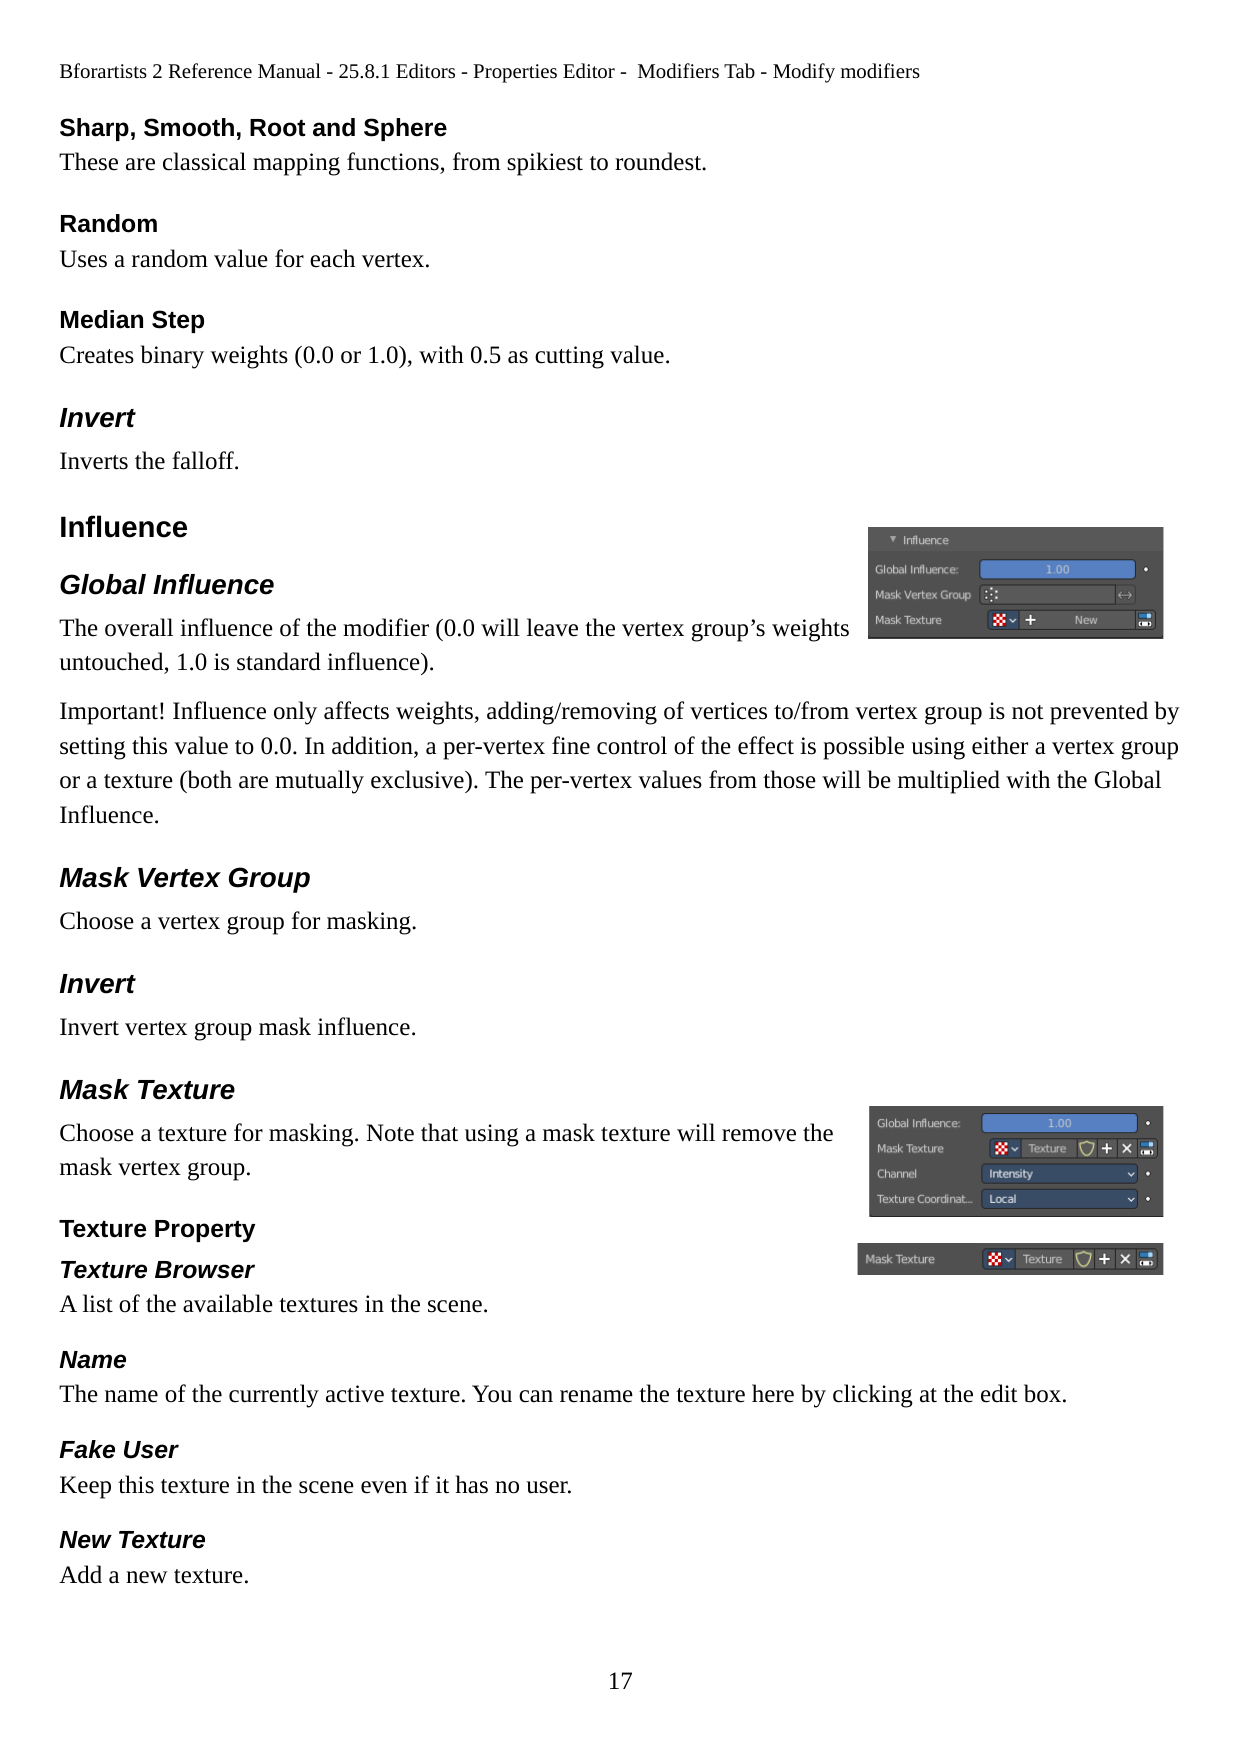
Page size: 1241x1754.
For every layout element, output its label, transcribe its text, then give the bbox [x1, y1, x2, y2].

text Add a new texture. [59, 1560, 1181, 1588]
subtitle Name [59, 1345, 1181, 1373]
subtitle Texture Browser [59, 1255, 1181, 1283]
subtitle Mask Texture [59, 1073, 1181, 1105]
subtitle Invert [59, 402, 1181, 433]
subtitle Invert [59, 967, 1181, 999]
text Uses a random value for each vertex. [59, 244, 1181, 272]
subtitle New Texture [59, 1525, 1181, 1553]
subtitle Texture Property [59, 1214, 1181, 1242]
text Creates binary weights (0.0 or 1.0), with 0.5 as cutting value. [59, 340, 1181, 369]
text Keep this texture in the scene even if it has no user. [59, 1470, 1181, 1498]
subtitle Fake User [59, 1435, 1181, 1463]
picture [869, 1106, 1164, 1217]
text Inverts the falloff. [59, 446, 1181, 475]
text Important! Influence only affects weights, adding/removing of vertices to/from vertex group is not prevented by setting this value to 0.0. In addition, a per-vertex fine control of the effect is possible using either a vertex group or a texture (both are mutually exclusive). The per-vertex values from those will be multiplied with the Global Influence. [59, 696, 1181, 828]
subtitle Sharp, Smooth, Root and Sphere [59, 113, 1181, 141]
subtitle [1164, 568, 1181, 600]
subtitle Influence [59, 510, 1181, 543]
subtitle Mask Vertex Group [59, 861, 1181, 893]
text The overall influence of the modifier (0.0 will leave the vertex group’s weights untouched, 1.0 is standard influence). [59, 613, 1181, 676]
picture [857, 1243, 1164, 1275]
text A list of the available textures in the scene. [59, 1289, 1181, 1318]
text These are classical mapping functions, from spikiest to roundest. [59, 147, 1181, 176]
subtitle Median Step [59, 305, 1181, 334]
subtitle Random [59, 209, 1181, 237]
text Choose a texture for masking. Note that using a mask texture will remove the mask vertex group. [59, 1118, 869, 1181]
text Choose a vertex group for masking. [59, 906, 1181, 934]
text Invert vertex group mask influence. [59, 1012, 1181, 1040]
text The name of the currently active texture. You can rename the texture here by clicking at the edit box. [59, 1379, 1181, 1408]
subtitle Global Influence [59, 568, 868, 600]
picture [868, 527, 1164, 639]
